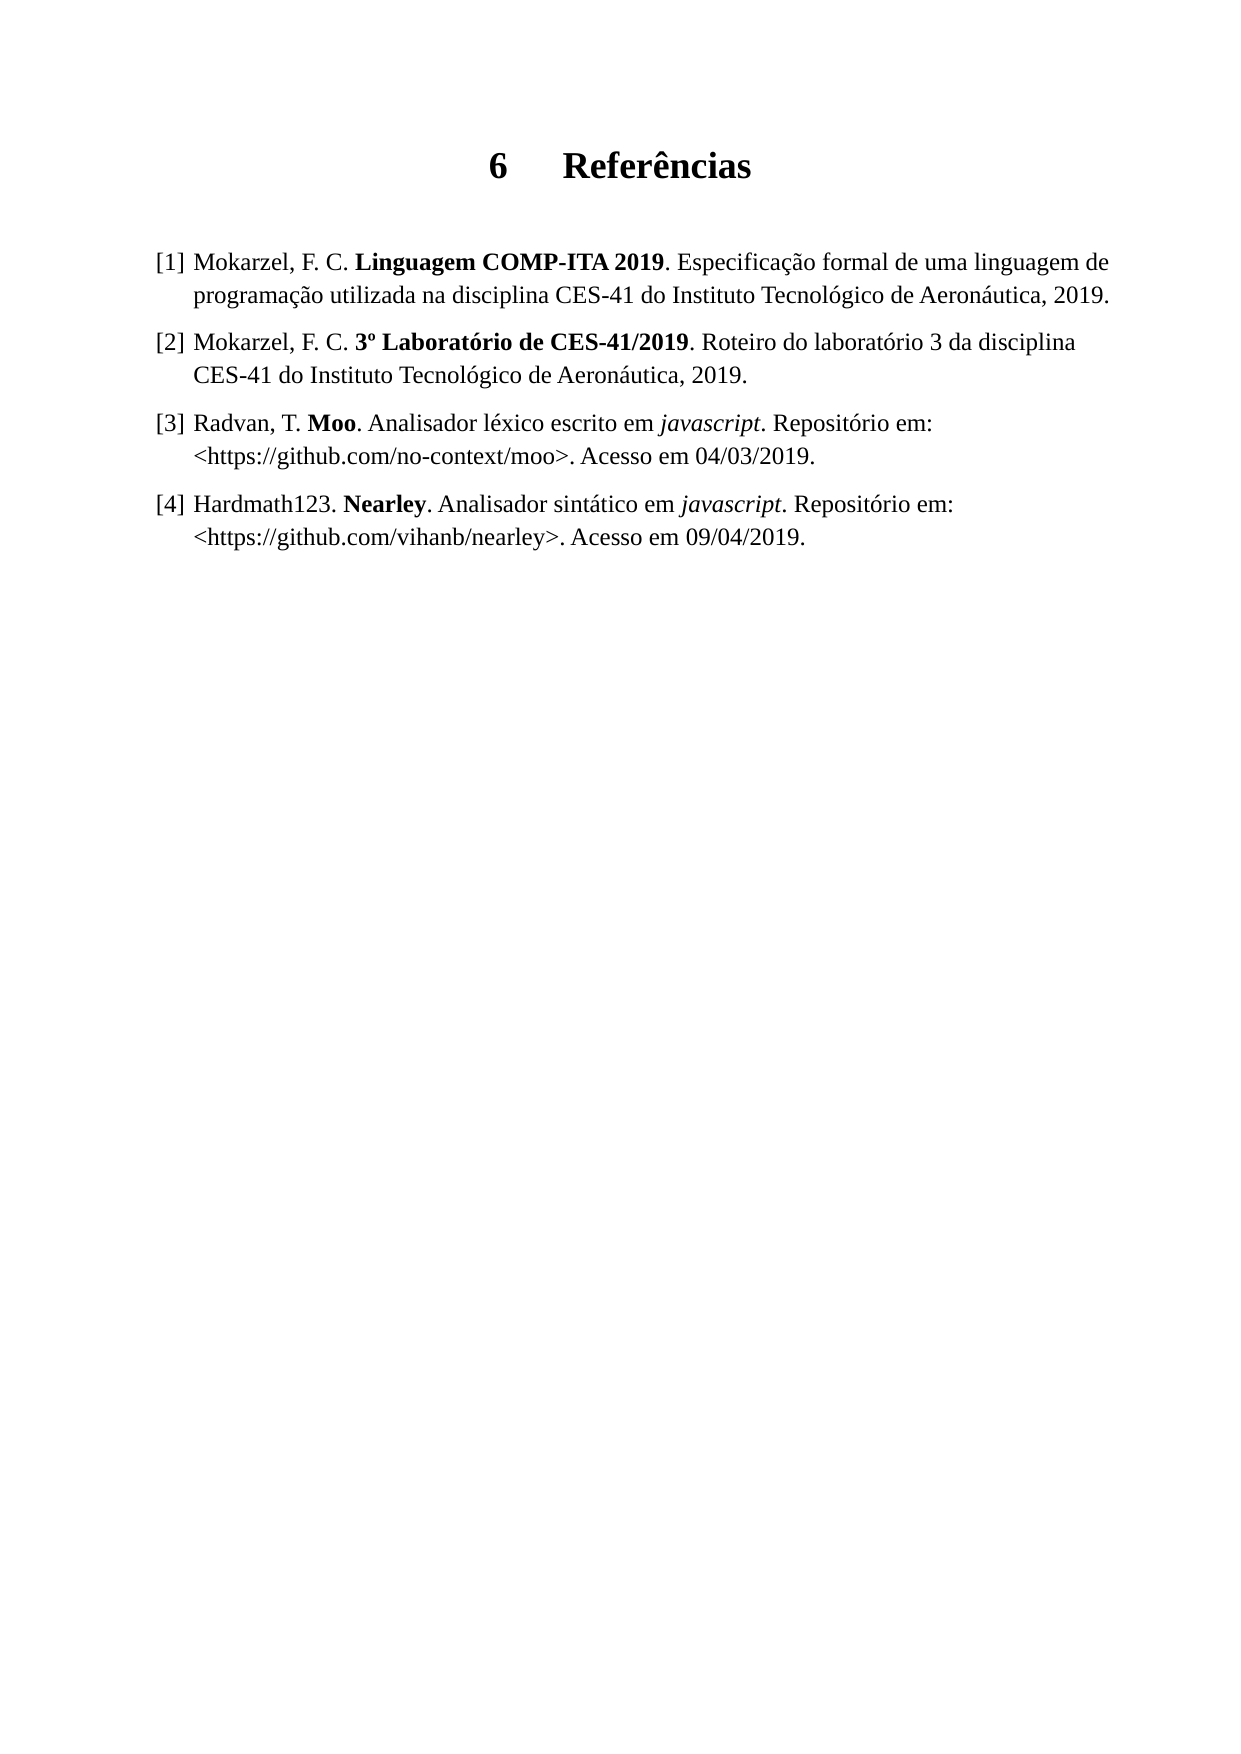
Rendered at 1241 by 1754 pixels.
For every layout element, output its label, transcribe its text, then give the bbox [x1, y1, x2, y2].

list Hardmath123. Nearley. Analisador sintático em javascript. Repositório em: <https://github.com/vihanb/nearley>. Acesso em 09/04/2019. [156, 489, 1122, 551]
list Radvan, T. Moo. Analisador léxico escrito em javascript. Repositório em: <https://github.com/no-context/moo>. Acesso em 04/03/2019. [156, 408, 1122, 470]
subtitle Referências [118, 143, 1122, 187]
list Mokarzel, F. C. 3º Laboratório de CES-41/2019. Roteiro do laboratório 3 da disciplina CES-41 do Instituto Tecnológico de Aeronáutica, 2019. [156, 327, 1122, 389]
list Mokarzel, F. C. Linguagem COMP-ITA 2019. Especificação formal de uma linguagem de programação utilizada na disciplina CES-41 do Instituto Tecnológico de Aeronáutica, 2019. [156, 247, 1122, 309]
